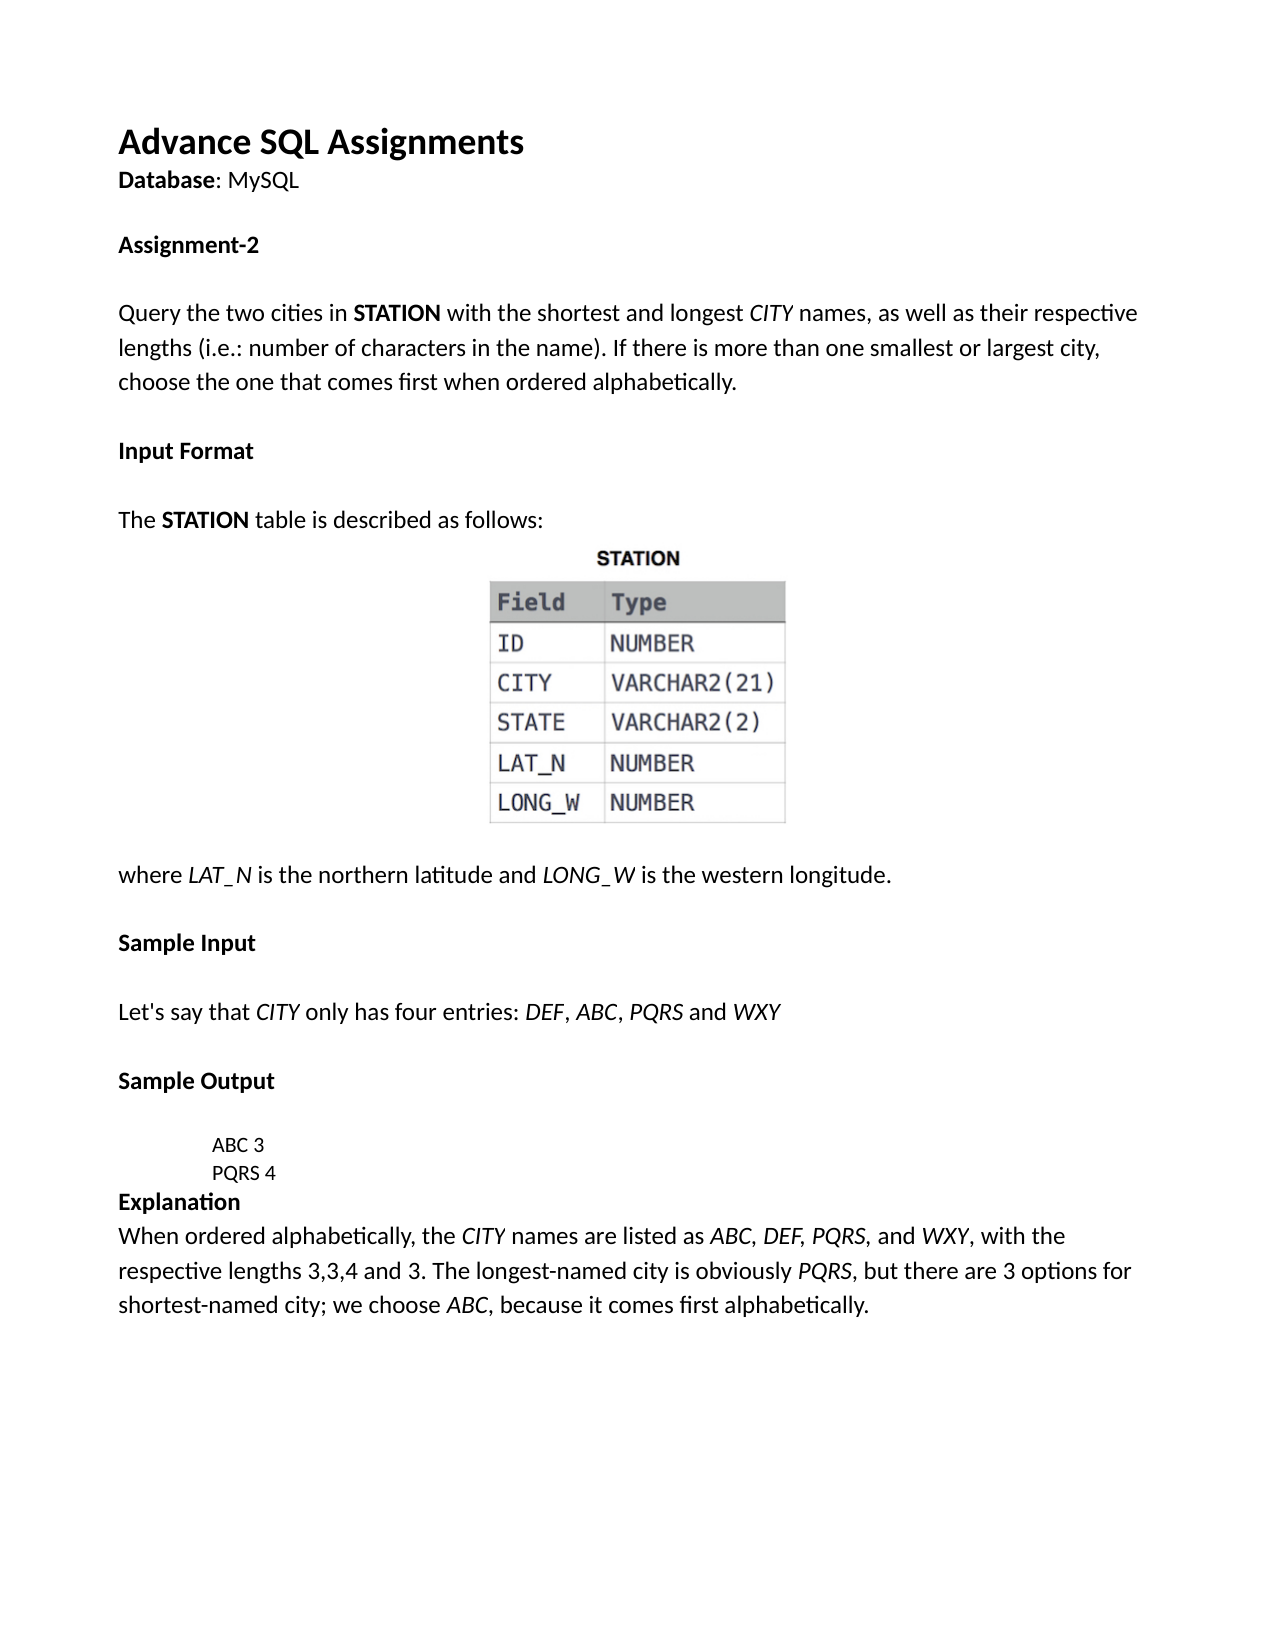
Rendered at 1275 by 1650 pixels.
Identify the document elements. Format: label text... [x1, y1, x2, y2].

text Advance SQL Assignments [118, 118, 1157, 164]
text Assignment-2 [118, 225, 1157, 259]
text Input Format [118, 431, 1157, 466]
text ABC 3 [118, 1130, 1157, 1158]
text where LAT_N is the northern latitude and LONG_W is the western longitude. [118, 855, 1157, 889]
text Sample Output [118, 1061, 1157, 1096]
text PQRS 4 [118, 1158, 1157, 1186]
text When ordered alphabetically, the CITY names are listed as ABC, DEF, PQRS, and WXY, with the respective lengths 3,3,4 and 3. The longest-named city is obviously PQRS, but there are 3 options for shortest-named city; we choose ABC, because it comes first alphabetically. [118, 1217, 1157, 1320]
picture [487, 534, 788, 825]
text Explanation [118, 1186, 1157, 1217]
text Sample Input [118, 924, 1157, 958]
text The STATION table is described as follows: [118, 500, 1157, 534]
text Database: MySQL [118, 164, 1157, 194]
text Let's say that CITY only has four entries: DEF, ABC, PQRS and WXY [118, 992, 1157, 1027]
text Query the two cities in STATION with the shortest and longest CITY names, as well as their respective lengths (i.e.: number of characters in the name). If there is more than one smallest or largest city, choose the one that comes first when ordered alphabetically. [118, 294, 1157, 397]
